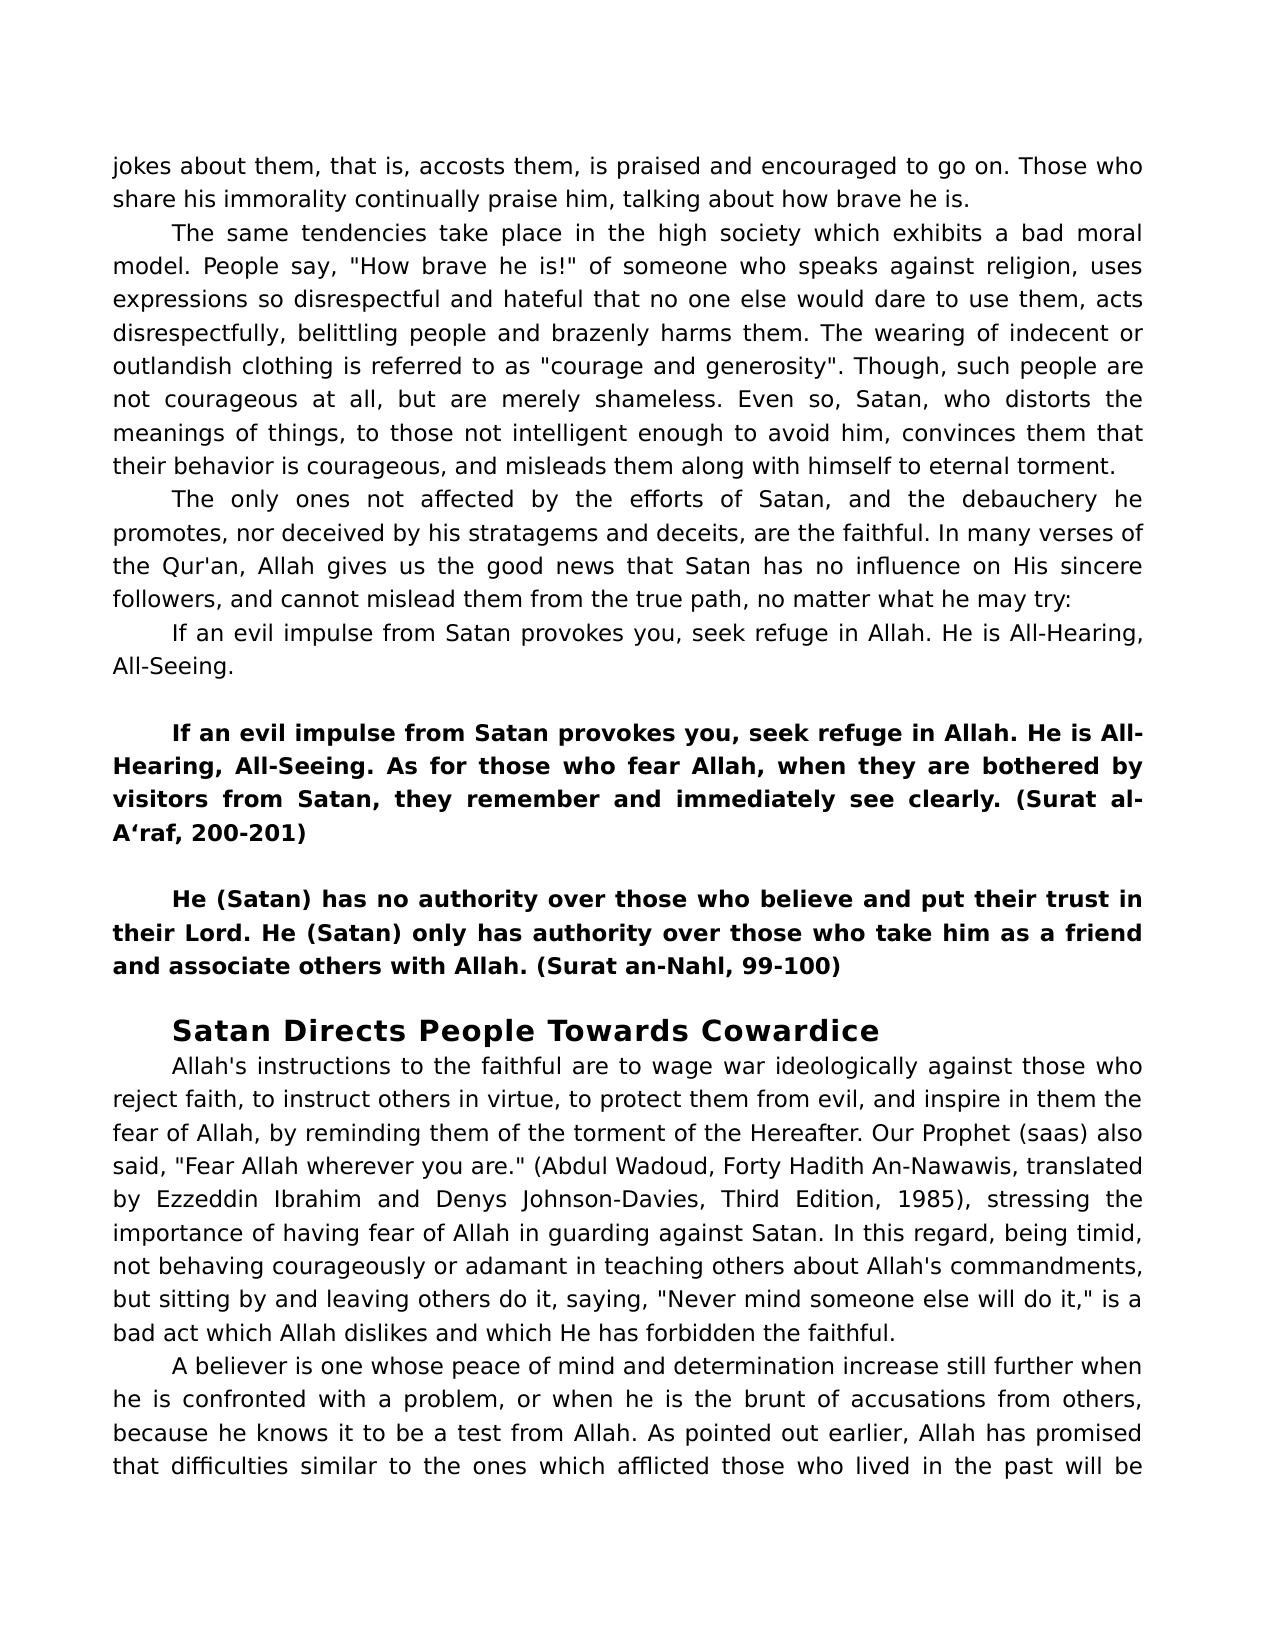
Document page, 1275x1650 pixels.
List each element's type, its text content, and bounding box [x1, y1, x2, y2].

text If an evil impulse from Satan provokes you, seek refuge in Allah. He is All-Hearing, All-Seeing. As for those who fear Allah, when they are bothered by visitors from Satan, they remember and immediately see clearly. (Surat al-A‘raf, 200-201) [112, 714, 1145, 848]
text Satan Directs People Towards Cowardice [112, 1014, 1145, 1048]
text The only ones not affected by the efforts of Satan, and the debauchery he promotes, nor deceived by his stratagems and deceits, are the faithful. In many verses of the Qur'an, Allah gives us the good news that Satan has no influence on His sincere followers, and cannot mislead them from the true path, no matter what he may try: [112, 481, 1145, 614]
text A believer is one whose peace of mind and determination increase still further when he is confronted with a problem, or when he is the brunt of accusations from others, because he knows it to be a test from Allah. As pointed out earlier, Allah has promised that difficulties similar to the ones which afflicted those who lived in the past will be [112, 1348, 1145, 1481]
text Allah's instructions to the faithful are to wage war ideologically against those who reject faith, to instruct others in virtue, to protect them from evil, and inspire in them the fear of Allah, by reminding them of the torment of the Hereafter. Our Prophet (saas) also said, "Fear Allah wherever you are." (Abdul Wadoud, Forty Hadith An-Nawawis, translated by Ezzeddin Ibrahim and Denys Johnson-Davies, Third Edition, 1985), stressing the importance of having fear of Allah in guarding against Satan. In this regard, being timid, not behaving courageously or adamant in teaching others about Allah's commandments, but sitting by and leaving others do it, saying, "Never mind someone else will do it," is a bad act which Allah dislikes and which He has forbidden the faithful. [112, 1048, 1145, 1348]
text He (Satan) has no authority over those who believe and put their trust in their Lord. He (Satan) only has authority over those who take him as a friend and associate others with Allah. (Surat an-Nahl, 99-100) [112, 881, 1145, 981]
text If an evil impulse from Satan provokes you, seek refuge in Allah. He is All-Hearing, All-Seeing. [112, 614, 1145, 681]
text The same tendencies take place in the high society which exhibits a bad moral model. People say, "How brave he is!" of someone who speaks against religion, uses expressions so disrespectful and hateful that no one else would dare to use them, acts disrespectfully, belittling people and brazenly harms them. The wearing of indecent or outlandish clothing is referred to as "courage and generosity". Though, such people are not courageous at all, but are merely shameless. Even so, Satan, who distorts the meanings of things, to those not intelligent enough to avoid him, convinces them that their behavior is courageous, and misleads them along with himself to eternal torment. [112, 214, 1145, 481]
text jokes about them, that is, accosts them, is praised and encouraged to go on. Those who share his immorality continually praise him, talking about how brave he is. [112, 148, 1145, 214]
